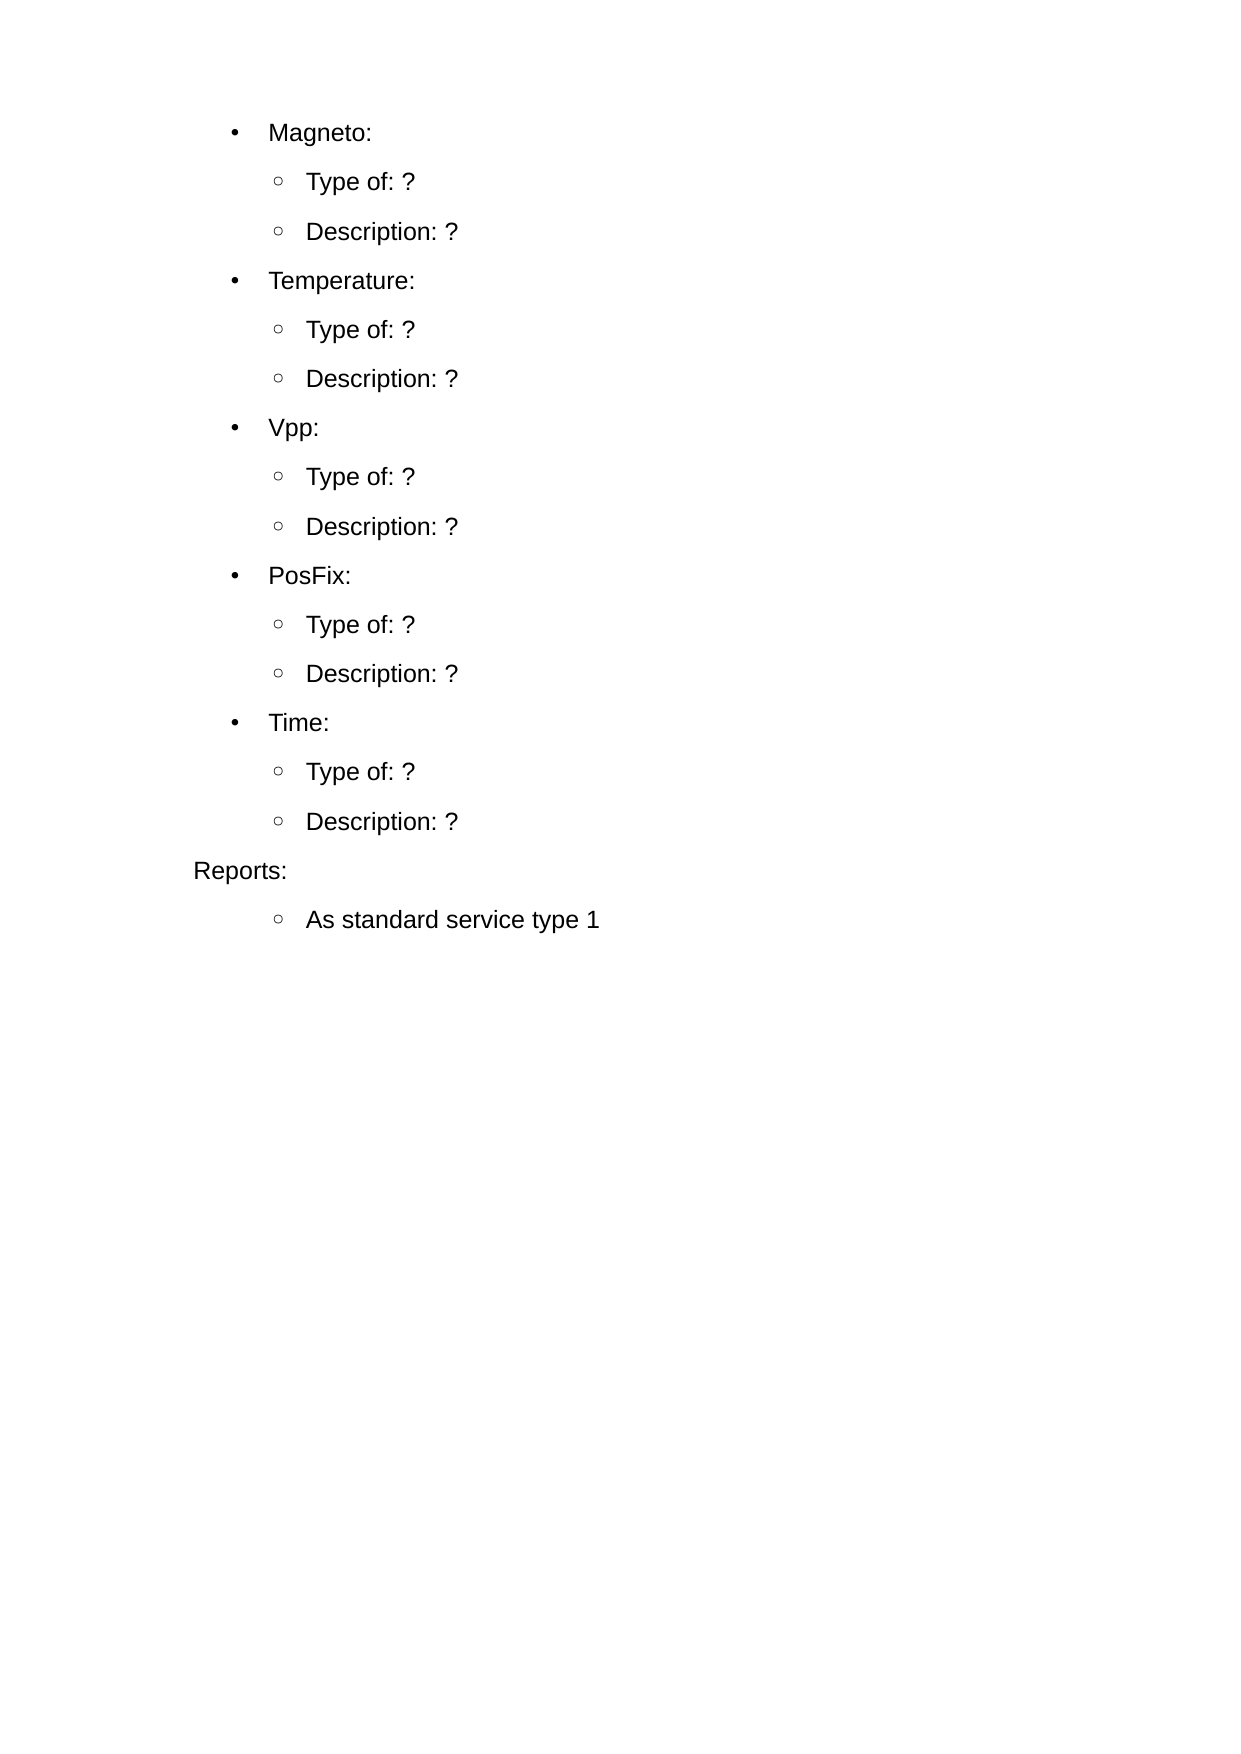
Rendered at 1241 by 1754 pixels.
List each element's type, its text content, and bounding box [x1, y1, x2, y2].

text Reports: [118, 856, 1122, 884]
list Description: ? [268, 216, 1122, 245]
list Time: [231, 708, 1122, 737]
list Description: ? [268, 806, 1122, 835]
list Type of: ? [268, 167, 1122, 196]
list Type of: ? [268, 462, 1122, 491]
list Type of: ? [268, 610, 1122, 639]
list Magneto: [231, 118, 1122, 147]
list Type of: ? [268, 757, 1122, 786]
list Temperature: [231, 266, 1122, 294]
list PosFix: [231, 561, 1122, 589]
list Type of: ? [268, 315, 1122, 344]
list Vpp: [231, 413, 1122, 442]
list Description: ? [268, 364, 1122, 393]
subtitle As standard service type 1 [268, 905, 1122, 933]
list Description: ? [268, 511, 1122, 540]
list Description: ? [268, 659, 1122, 688]
